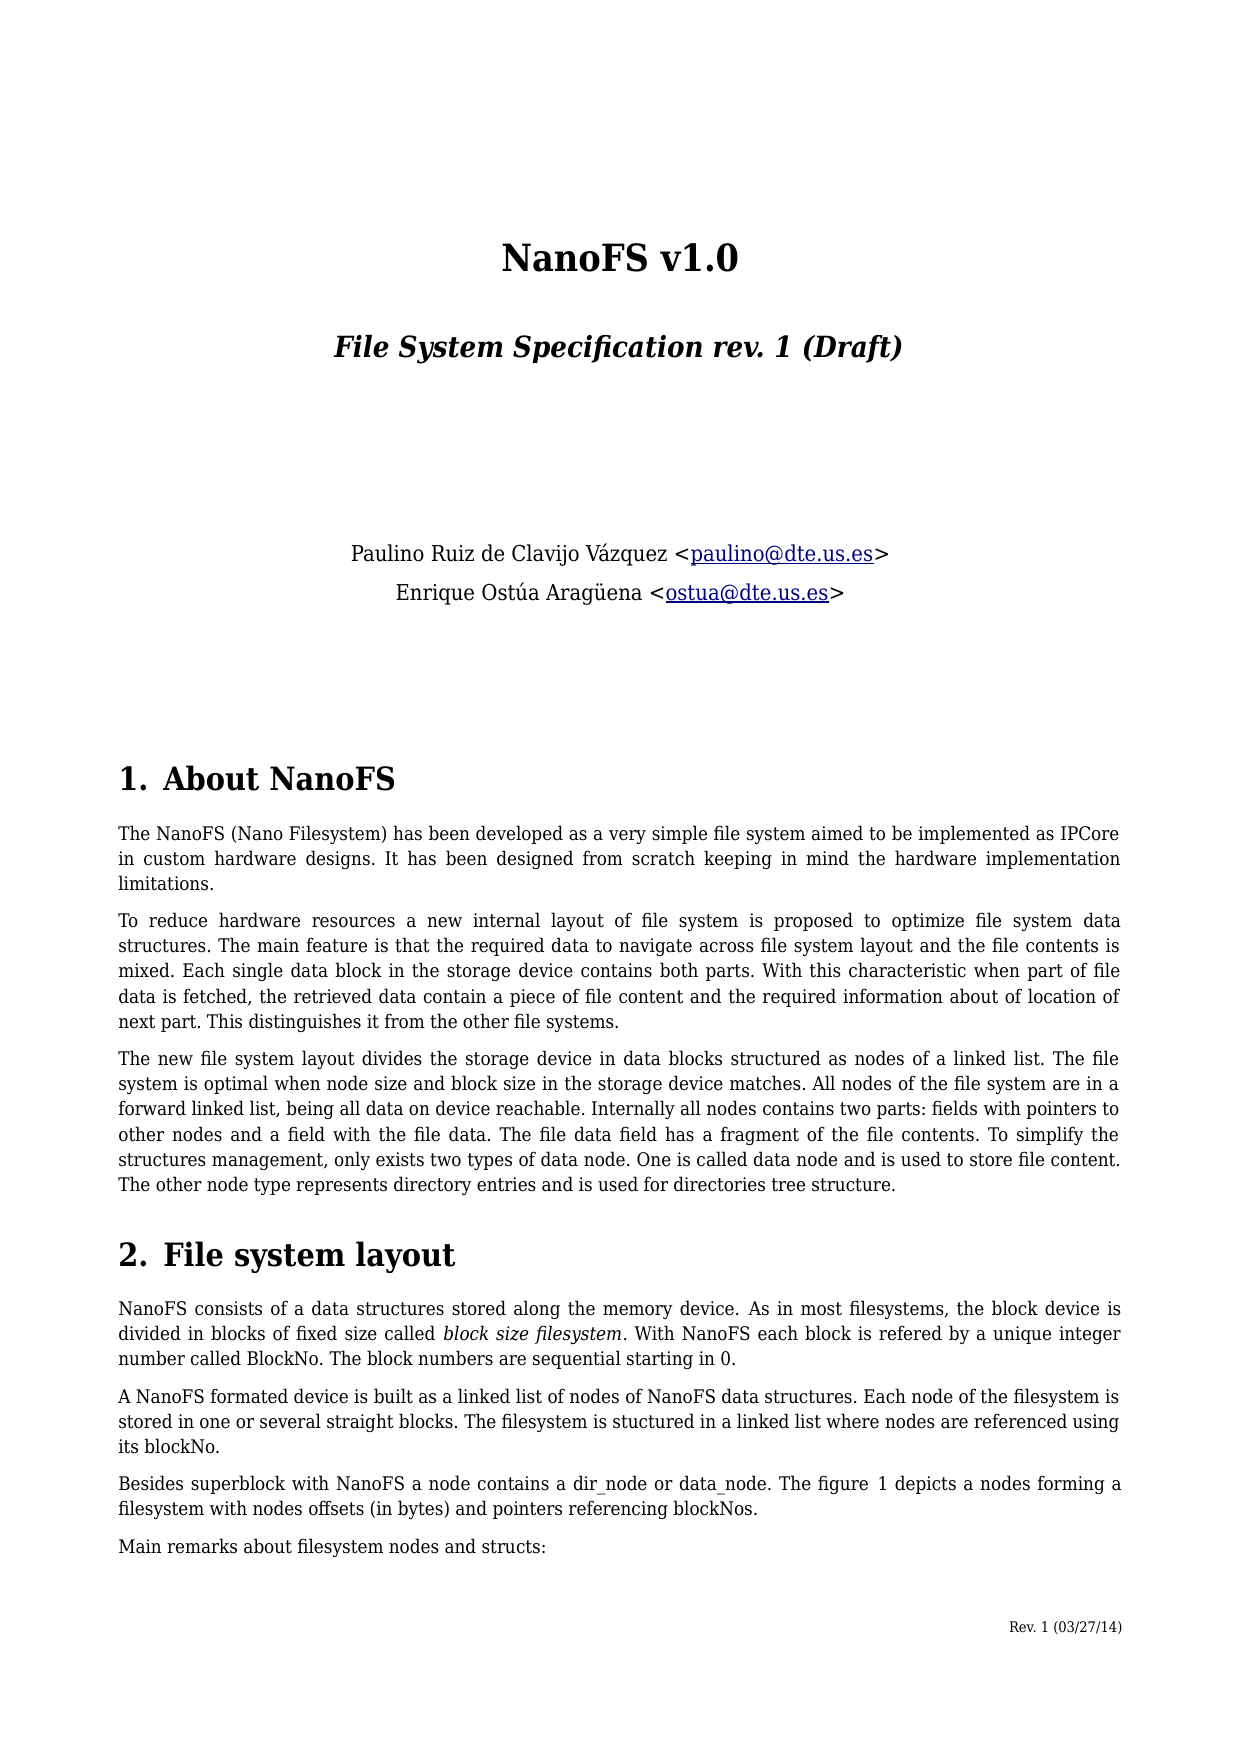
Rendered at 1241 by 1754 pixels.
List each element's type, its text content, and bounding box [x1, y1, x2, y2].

text Main remarks about filesystem nodes and structs: [118, 1536, 1122, 1558]
text The NanoFS (Nano Filesystem) has been developed as a very simple file system aimed to be implemented as IPCore in custom hardware designs. It has been designed from scratch keeping in mind the hardware implementation limitations. [118, 823, 1122, 895]
text To reduce hardware resources a new internal layout of file system is proposed to optimize file system data structures. The main feature is that the required data to navigate across file system layout and the file contents is mixed. Each single data block in the storage device contains both parts. With this characteristic when part of file data is fetched, the retrieved data contain a piece of file content and the required information about of location of next part. This distinguishes it from the other file systems. [118, 910, 1122, 1033]
text Paulino Ruiz de Clavijo Vázquez <paulino@dte.us.es> Enrique Ostúa Aragüena <ostua@dte.us.es> [118, 541, 1122, 605]
text A NanoFS formated device is built as a linked list of nodes of NanoFS data structures. Each node of the filesystem is stored in one or several straight blocks. The filesystem is stuctured in a linked list where nodes are referenced using its blockNo. [118, 1386, 1122, 1458]
text NanoFS consists of a data structures stored along the memory device. As in most filesystems, the block device is divided in blocks of fixed size called block size filesystem. With NanoFS each block is refered by a unique integer number called BlockNo. The block numbers are sequential starting in 0. [118, 1298, 1122, 1370]
subtitle About NanoFS [118, 761, 1122, 798]
subtitle File System Specification rev. 1 (Draft) [118, 330, 1122, 364]
subtitle File system layout [118, 1236, 1122, 1274]
text The new file system layout divides the storage device in data blocks structured as nodes of a linked list. The file system is optimal when node size and block size in the storage device matches. All nodes of the file system are in a forward linked list, being all data on device reachable. Internally all nodes contains two parts: fields with pointers to other nodes and a field with the file data. The file data field has a fragment of the file contents. To simplify the structures management, only exists two types of data node. One is called data node and is used to store file content. The other node type represents directory entries and is used for directories tree structure. [118, 1048, 1122, 1196]
text Besides superblock with NanoFS a node contains a dir_node or data_node. The figure 1 depicts a nodes forming a filesystem with nodes offsets (in bytes) and pointers referencing blockNos. [118, 1473, 1122, 1520]
title NanoFS v1.0 [118, 236, 1122, 280]
